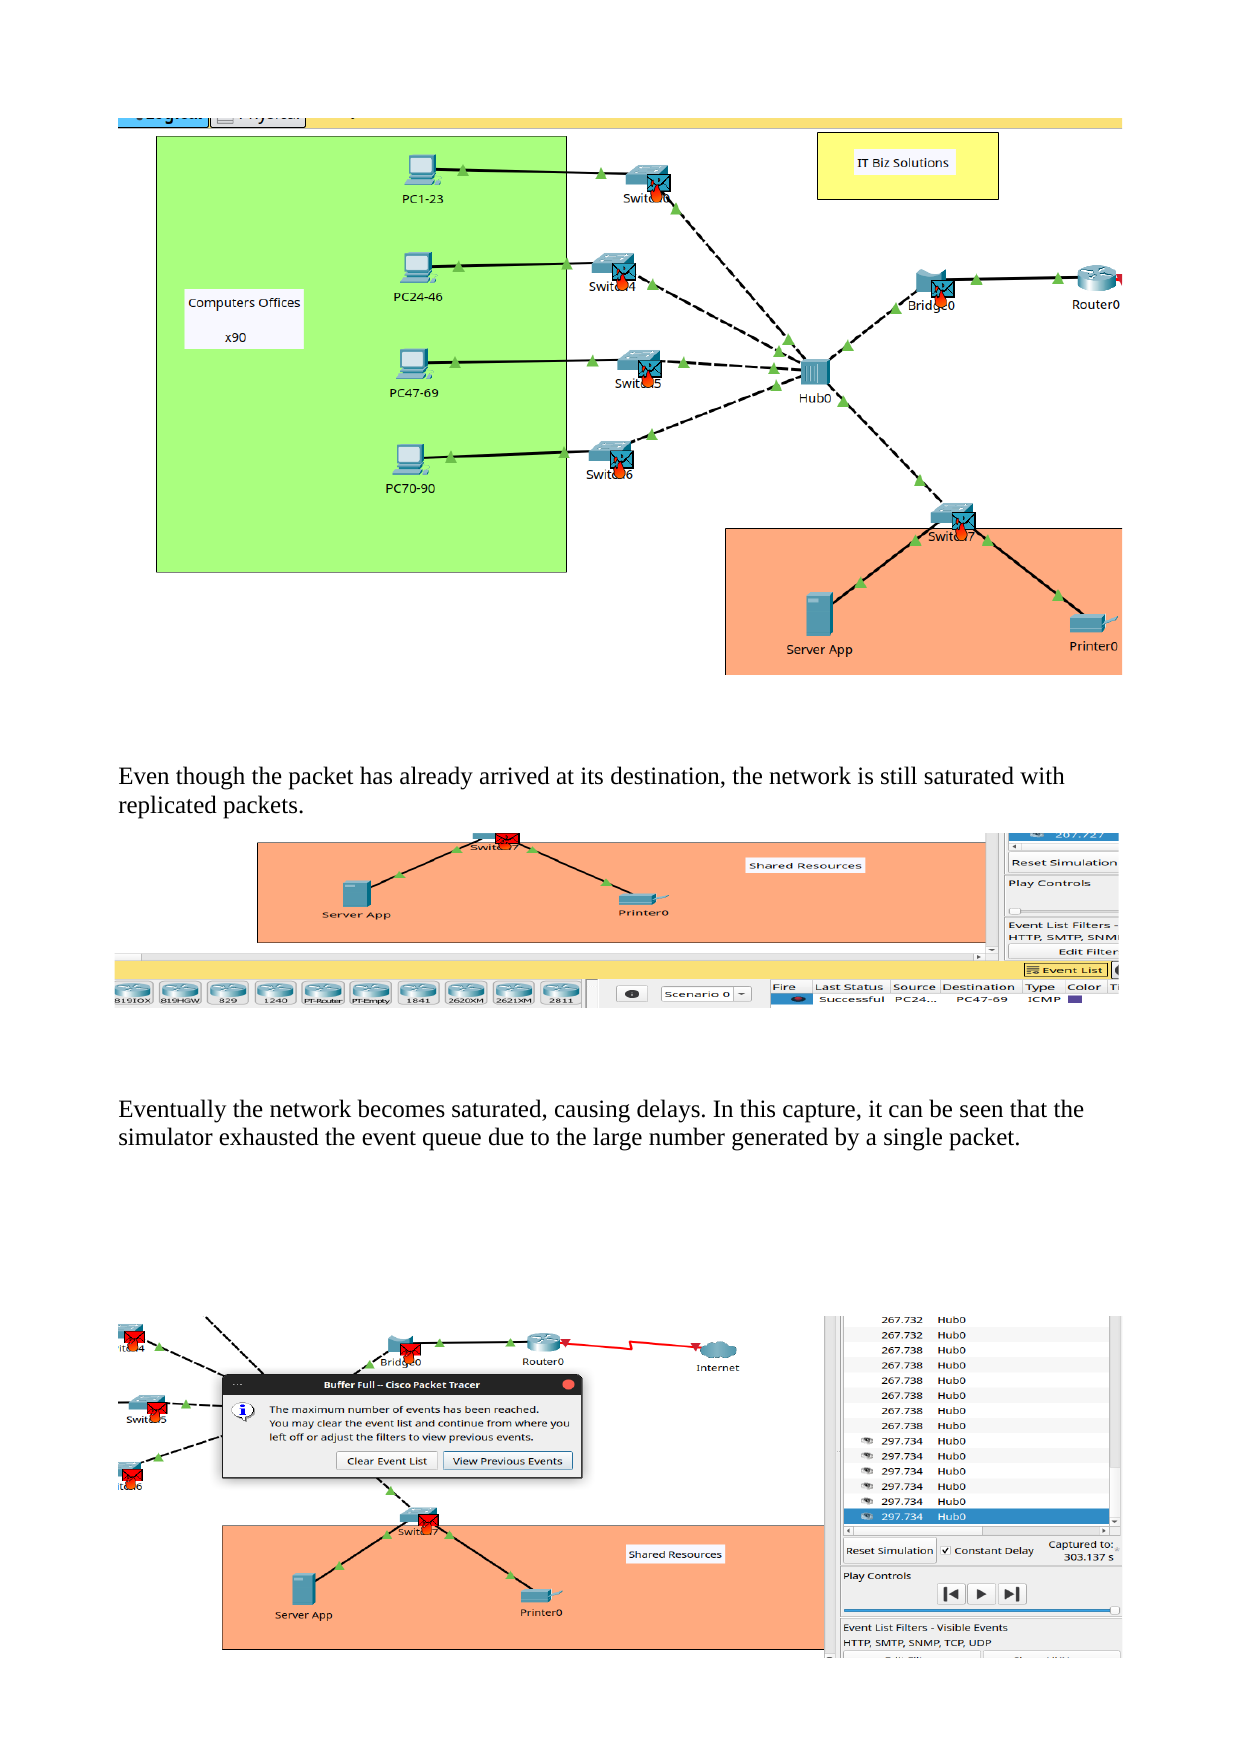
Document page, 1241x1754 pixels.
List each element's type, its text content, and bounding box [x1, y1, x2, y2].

text Even though the packet has already arrived at its destination, the network is still saturated with replicated packets. [118, 761, 1122, 819]
picture [118, 1316, 1123, 1658]
picture [118, 118, 1123, 675]
text Eventually the network becomes saturated, causing delays. In this capture, it can be seen that the simulator exhausted the event queue due to the large number generated by a single packet. [118, 1094, 1122, 1151]
